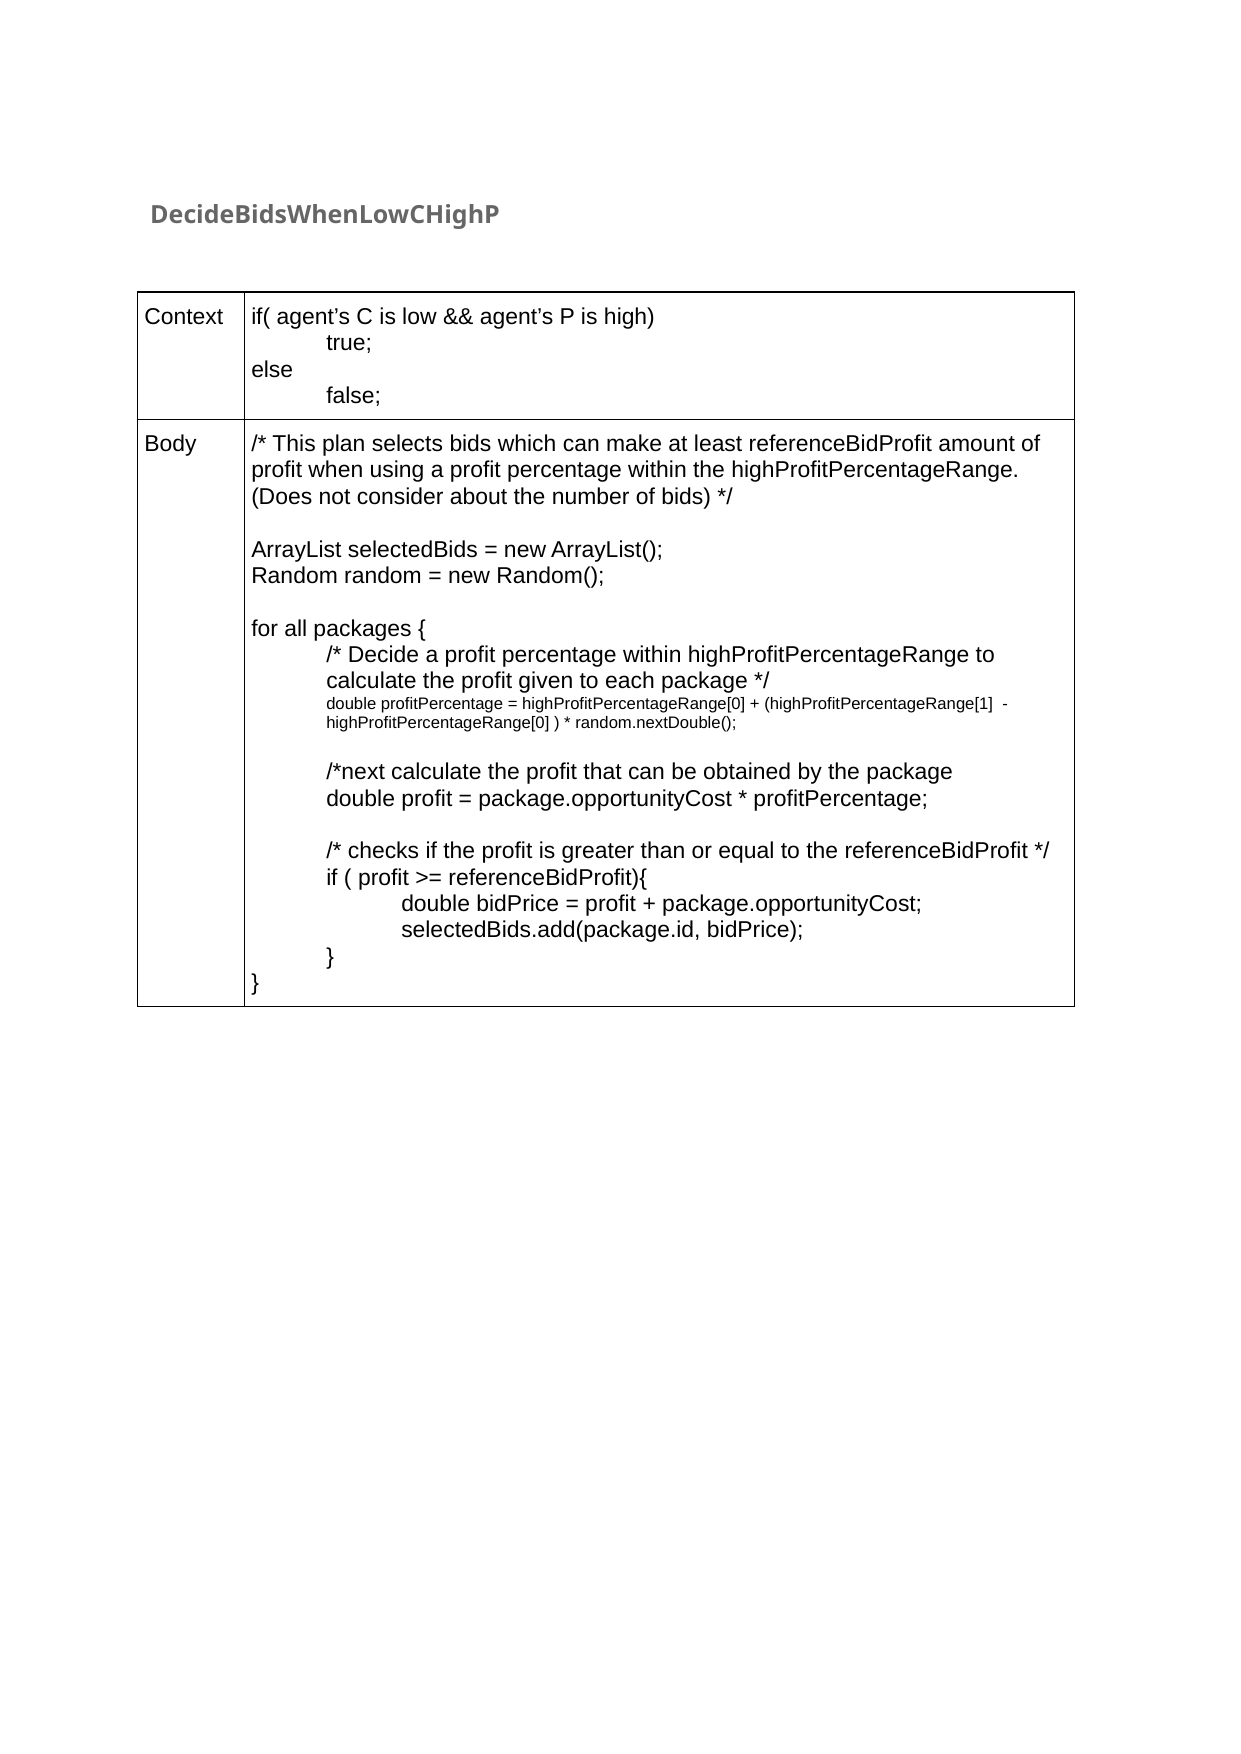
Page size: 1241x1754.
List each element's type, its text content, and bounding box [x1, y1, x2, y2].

table_cell /* This plan selects bids which can make at least referenceBidProfit amount of profit when using a profit percentage within the highProfitPercentageRange. (Does not consider about the number of bids) */ ArrayList selectedBids = new ArrayList(); Random random = new Random(); for all packages { /* Decide a profit percentage within highProfitPercentageRange to calculate the profit given to each package */ double profitPercentage = highProfitPercentageRange[0] + (highProfitPercentageRange[1] - highProfitPercentageRange[0] ) * random.nextDouble(); /*next calculate the profit that can be obtained by the package double profit = package.opportunityCost * profitPercentage; /* checks if the profit is greater than or equal to the referenceBidProfit */ if ( profit >= referenceBidProfit){ double bidPrice = profit + package.opportunityCost; selectedBids.add(package.id, bidPrice); } } [245, 420, 1074, 1006]
table_header if( agent’s C is low && agent’s P is high) true; else false; [245, 293, 1074, 419]
subtitle DecideBidsWhenLowCHighP [150, 197, 1090, 231]
table_header Context [138, 293, 244, 419]
table_cell Body [138, 420, 244, 1006]
